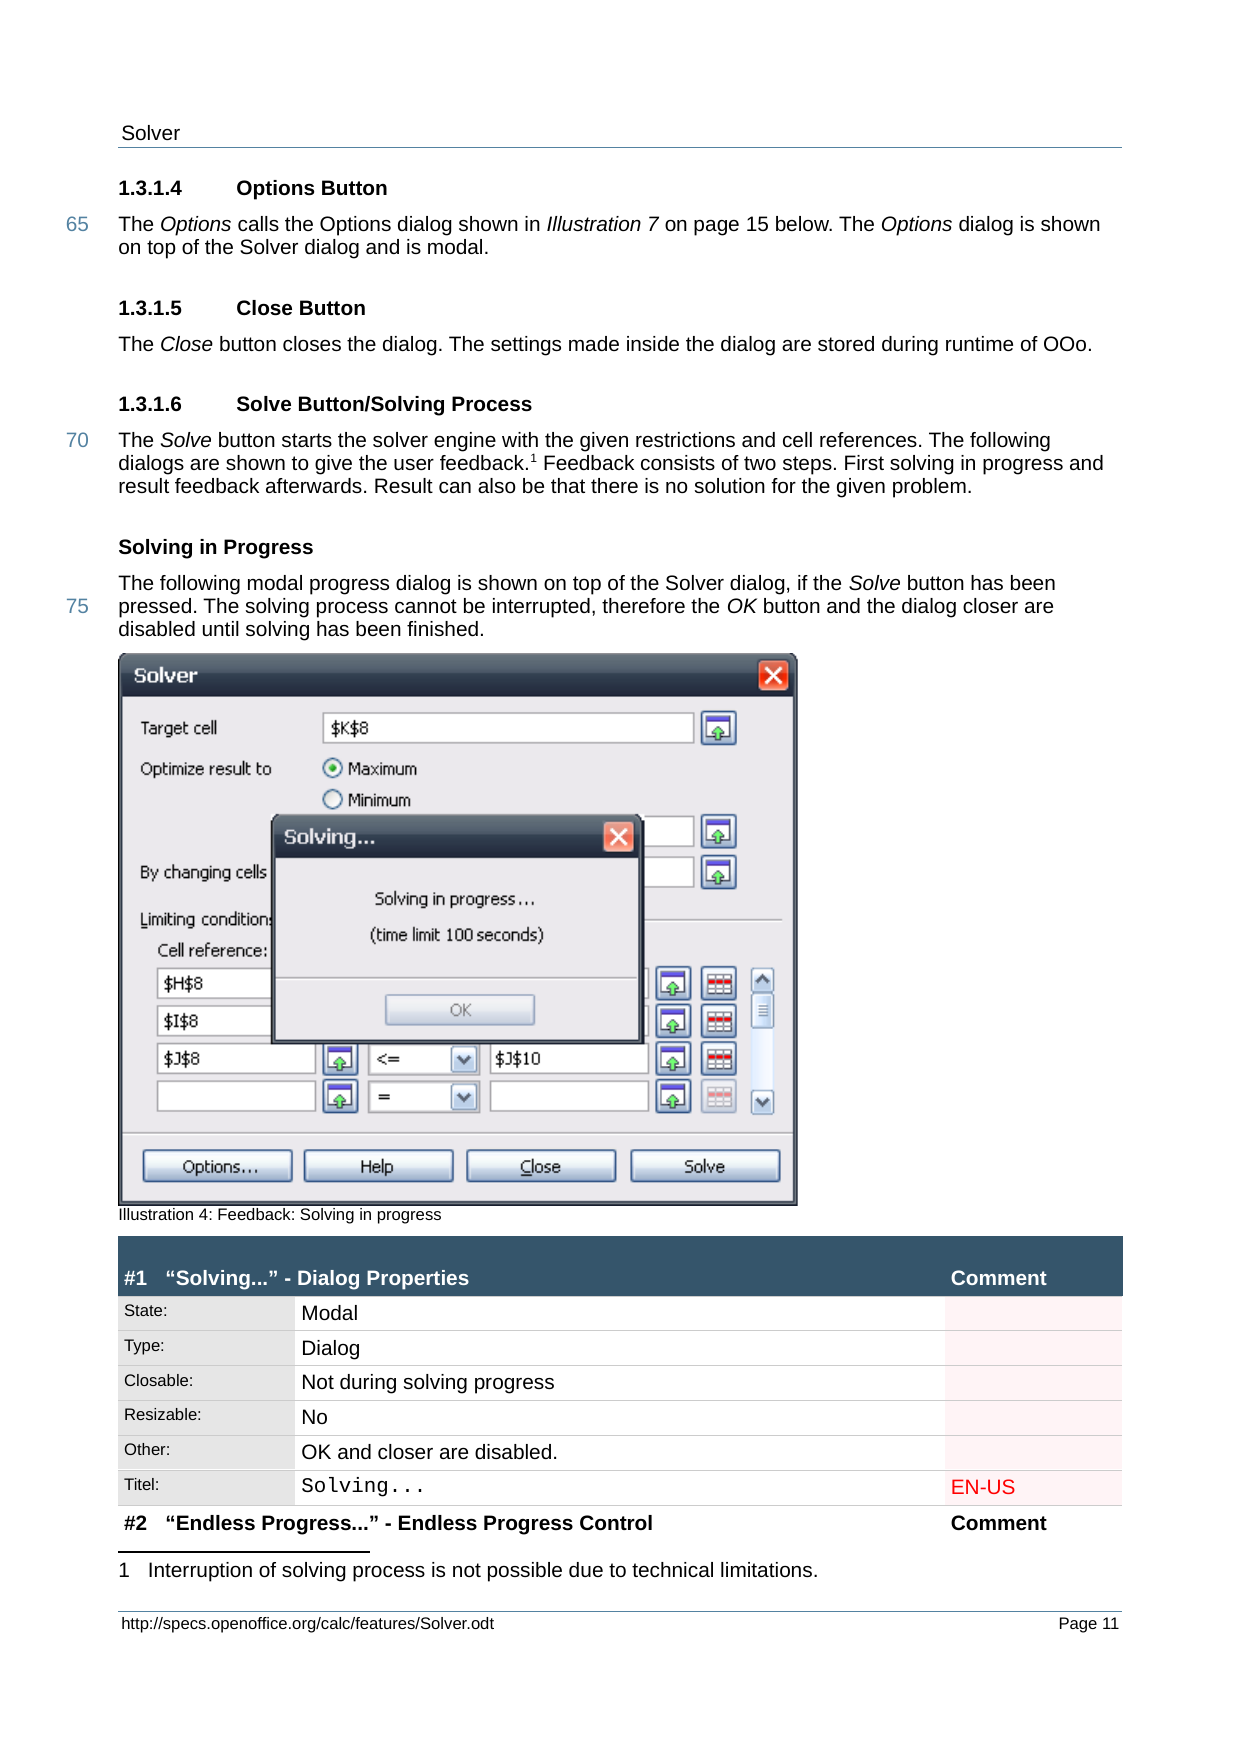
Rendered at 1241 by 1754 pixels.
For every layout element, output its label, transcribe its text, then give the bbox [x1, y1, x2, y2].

text The following modal progress dialog is shown on top of the Solver dialog, if the Solve button has been pressed. The solving process cannot be interrupted, therefore the OK button and the dialog closer are disabled until solving has been finished. [118, 572, 1122, 641]
subtitle Close Button [118, 296, 1122, 320]
table_header Comment [945, 1506, 1122, 1540]
table_cell EN-US [945, 1471, 1122, 1505]
table_cell Type: [118, 1331, 295, 1365]
subtitle Solving in Progress [118, 536, 1122, 559]
table_cell No [295, 1401, 945, 1435]
table_cell Titel: [118, 1471, 295, 1505]
text The Options calls the Options dialog shown in Illustration 7 on page 15 below. The Options dialog is shown on top of the Solver dialog and is modal. [118, 212, 1122, 259]
table_header “Endless Progress...” - Endless Progress Control [118, 1506, 945, 1540]
table_header “Solving...” - Dialog Properties [119, 1237, 945, 1296]
table_cell Modal [295, 1297, 945, 1330]
table_cell Not during solving progress [295, 1366, 945, 1400]
table_header Comment [946, 1237, 1122, 1296]
table_cell State: [118, 1297, 295, 1330]
table_cell Resizable: [118, 1401, 295, 1435]
table_cell [945, 1401, 1122, 1435]
table_cell [945, 1331, 1122, 1365]
table_cell [945, 1436, 1122, 1469]
picture [118, 653, 798, 1206]
table_cell Solving... [295, 1471, 945, 1505]
text The Close button closes the dialog. The settings made inside the dialog are stored during runtime of OOo. [118, 332, 1122, 355]
table_cell OK and closer are disabled. [295, 1436, 945, 1469]
table_cell Dialog [295, 1331, 945, 1365]
table_cell [945, 1366, 1122, 1400]
subtitle Options Button [118, 177, 1122, 200]
text The Solve button starts the solver engine with the given restrictions and cell references. The following dialogs are shown to give the user feedback. Feedback consists of two steps. First solving in progress and result feedback afterwards. Result can also be that there is no solution for the given problem. [118, 429, 1122, 498]
table_cell Other: [118, 1436, 295, 1469]
text Illustration 4: Feedback: Solving in progress [118, 1206, 798, 1224]
text Interruption of solving process is not possible due to technical limitations. [118, 1558, 1122, 1582]
table_cell Closable: [118, 1366, 295, 1400]
table_cell [945, 1297, 1122, 1330]
subtitle Solve Button/Solving Process [118, 393, 1122, 416]
